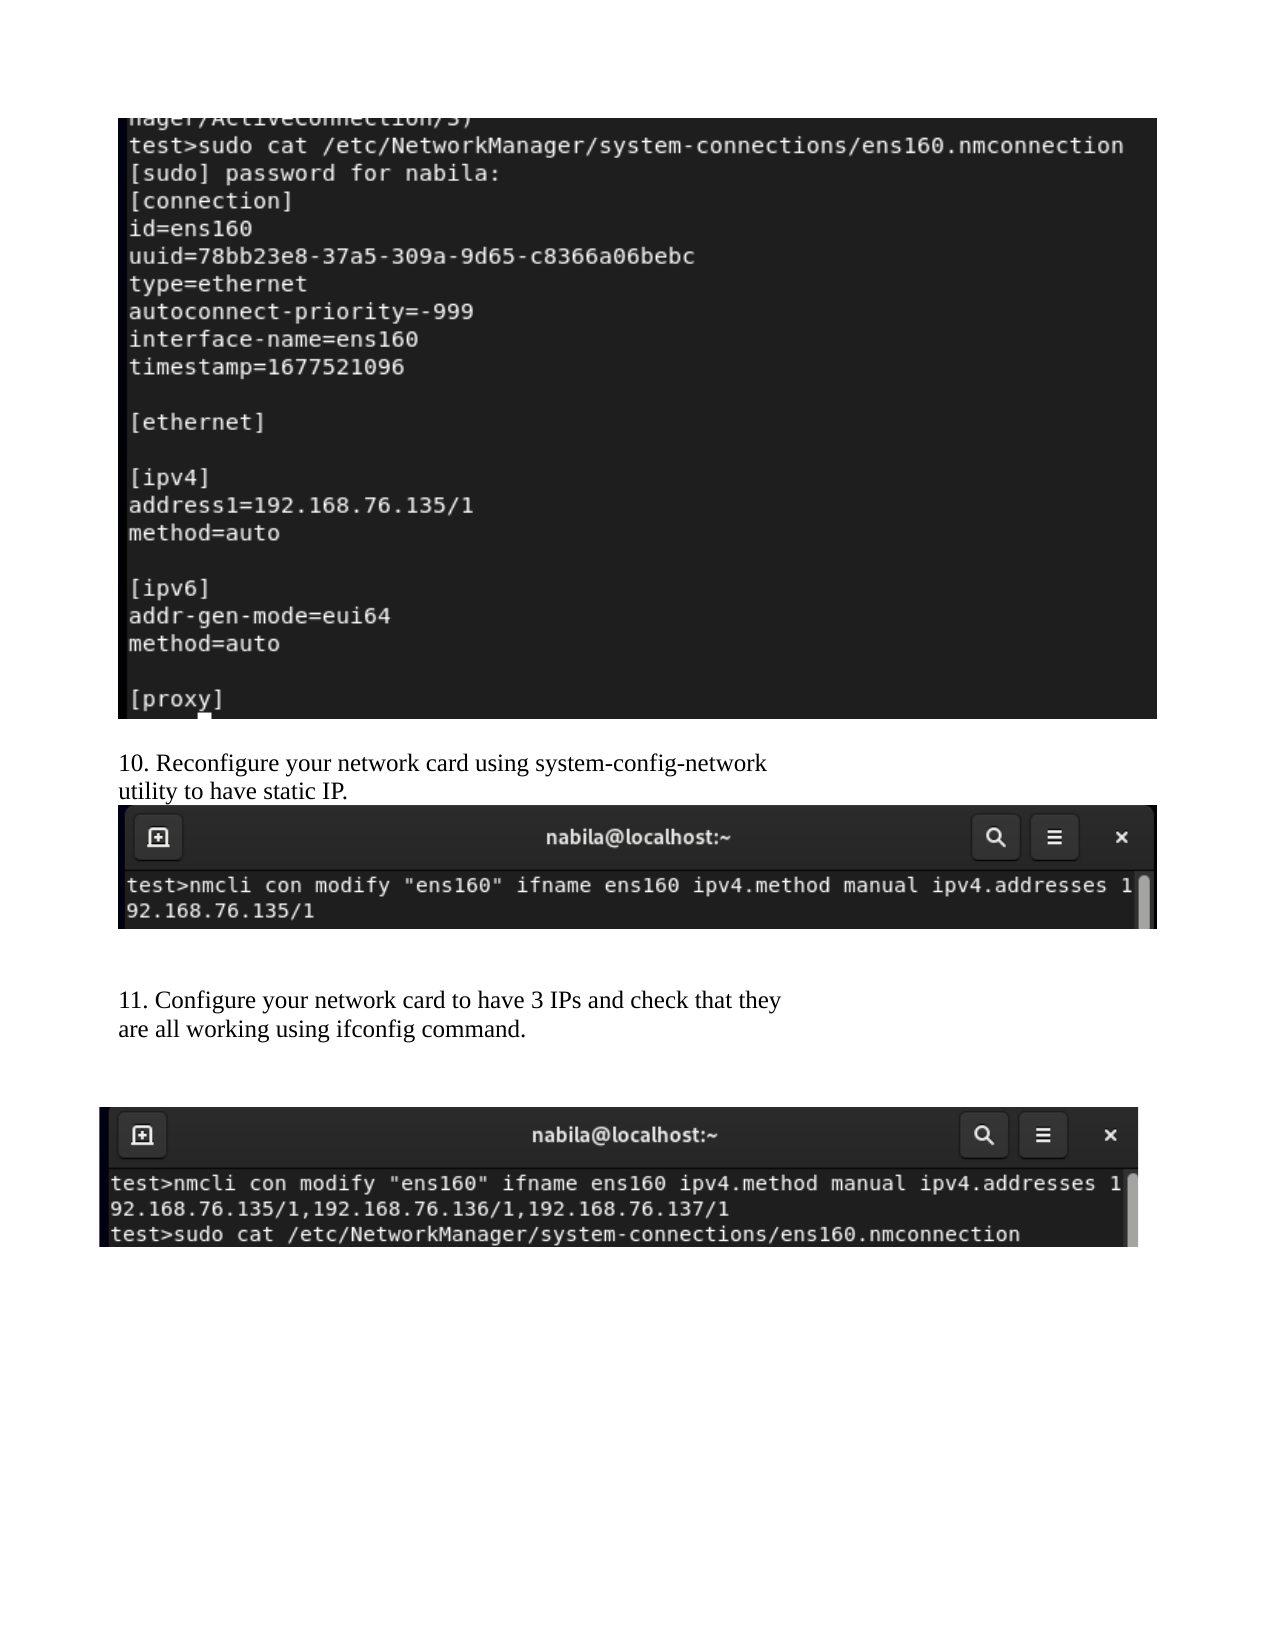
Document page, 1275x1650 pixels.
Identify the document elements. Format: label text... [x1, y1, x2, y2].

text utility to have static IP. [118, 776, 1157, 805]
text 10. Reconfigure your network card using system-config-network [118, 748, 1157, 776]
picture [118, 118, 1157, 719]
picture [99, 1107, 1139, 1247]
text are all working using ifconfig command. [118, 1014, 1157, 1043]
text 11. Configure your network card to have 3 IPs and check that they [118, 986, 1157, 1014]
picture [118, 805, 1157, 929]
